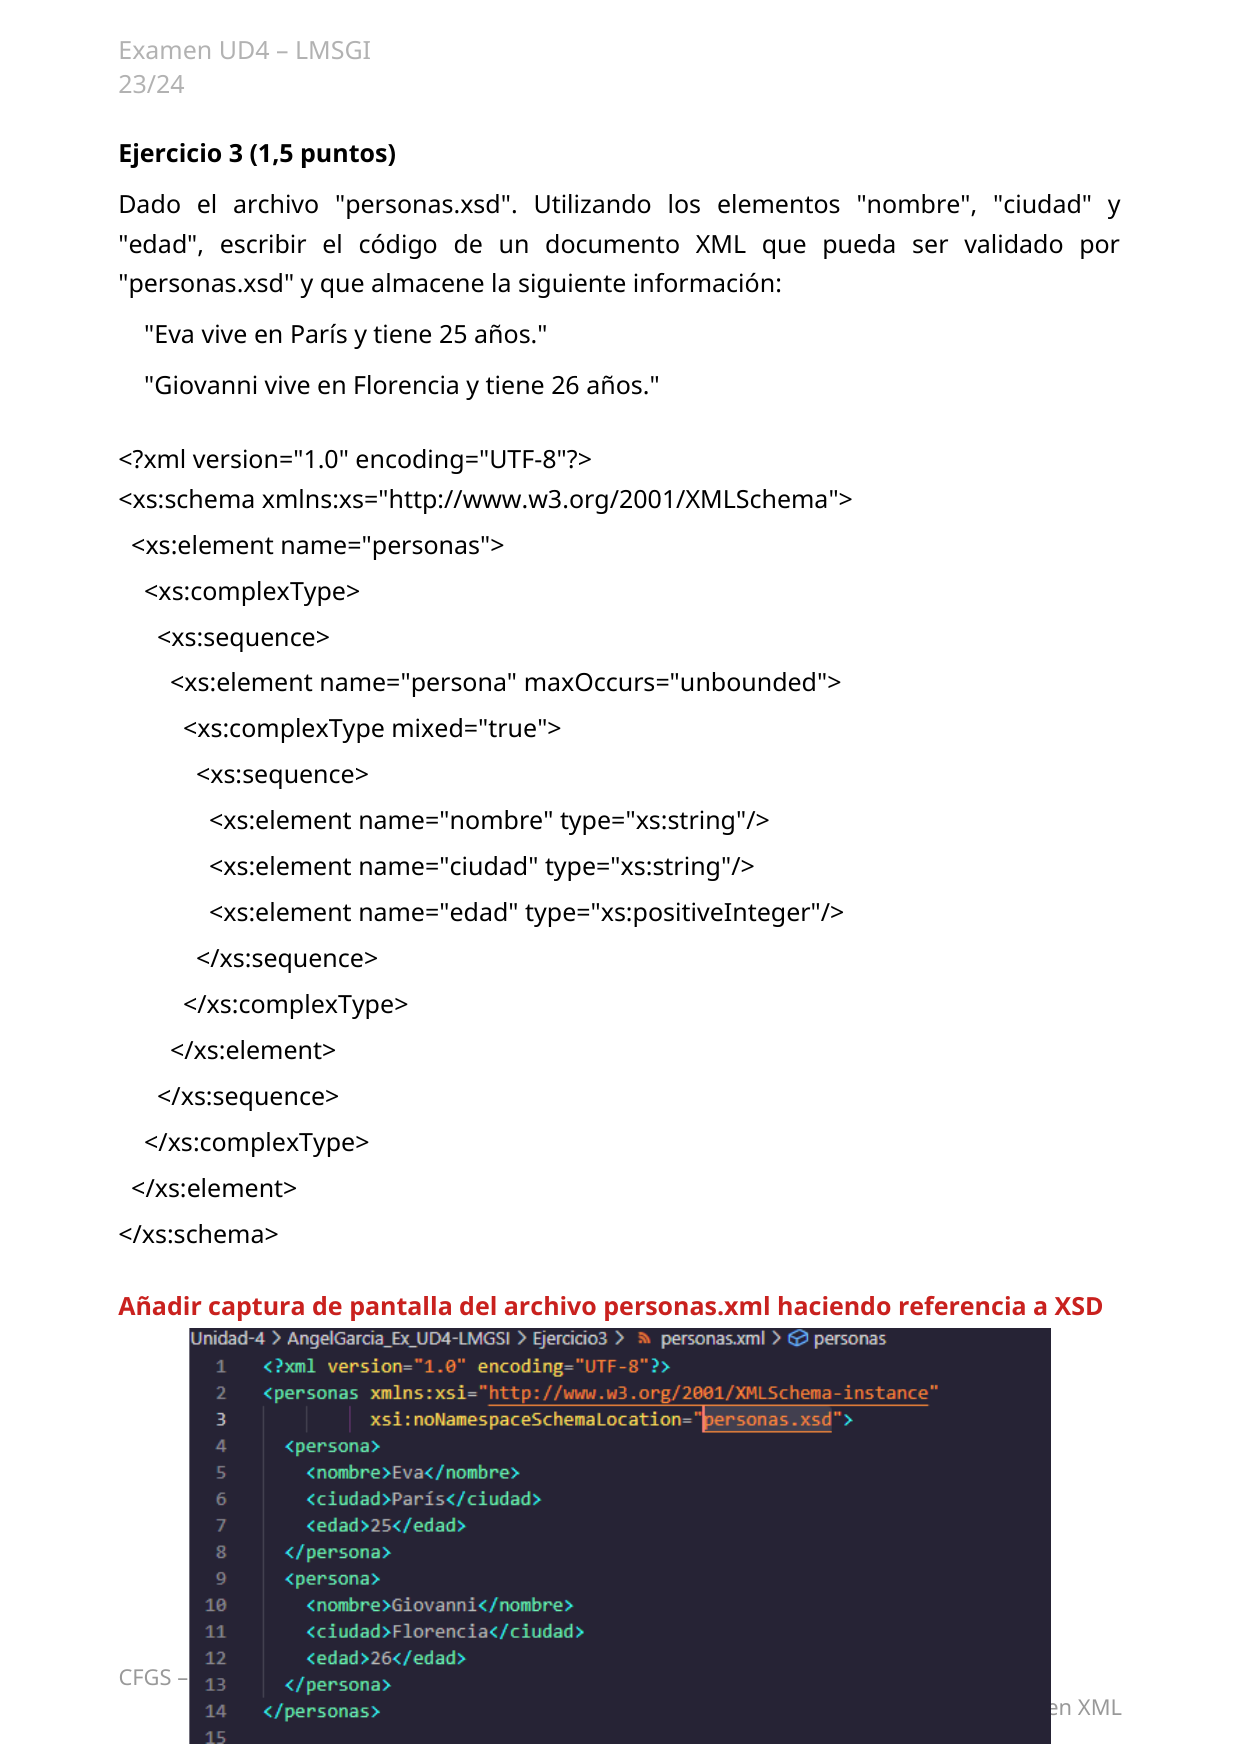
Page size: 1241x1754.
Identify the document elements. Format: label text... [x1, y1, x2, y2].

text <xs:sequence> [118, 757, 1122, 791]
text <xs:element name="nombre" type="xs:string"/> [118, 803, 1122, 837]
text <xs:sequence> [118, 619, 1122, 653]
text </xs:complexType> [118, 1124, 1122, 1158]
text </xs:element> [118, 1170, 1122, 1204]
text <xs:complexType mixed="true"> [118, 711, 1122, 745]
text Dado el archivo "personas.xsd". Utilizando los elementos "nombre", "ciudad" y "edad", escribir el código de un documento XML que pueda ser validado por "personas.xsd" y que almacene la siguiente información: [118, 187, 1122, 299]
text "Eva vive en París y tiene 25 años." [118, 316, 1122, 351]
text <xs:element name="personas"> [118, 527, 1122, 561]
text Añadir captura de pantalla del archivo personas.xml haciendo referencia a XSD [118, 1289, 1122, 1323]
text <xs:element name="ciudad" type="xs:string"/> [118, 849, 1122, 883]
text <xs:complexType> [118, 573, 1122, 607]
text </xs:complexType> [118, 987, 1122, 1021]
text </xs:element> [118, 1033, 1122, 1067]
text <xs:schema xmlns:xs="http://www.w3.org/2001/XMLSchema"> [118, 481, 1122, 515]
text <xs:element name="edad" type="xs:positiveInteger"/> [118, 895, 1122, 929]
text "Giovanni vive en Florencia y tiene 26 años." [118, 367, 1122, 402]
text </xs:schema> [118, 1216, 1122, 1250]
text <xs:element name="persona" maxOccurs="unbounded"> [118, 665, 1122, 699]
text <?xml version="1.0" encoding="UTF-8"?> [118, 441, 1122, 475]
picture [189, 1328, 1051, 1744]
text </xs:sequence> [118, 941, 1122, 975]
text Ejercicio 3 (1,5 puntos) [118, 136, 1122, 170]
text </xs:sequence> [118, 1078, 1122, 1113]
